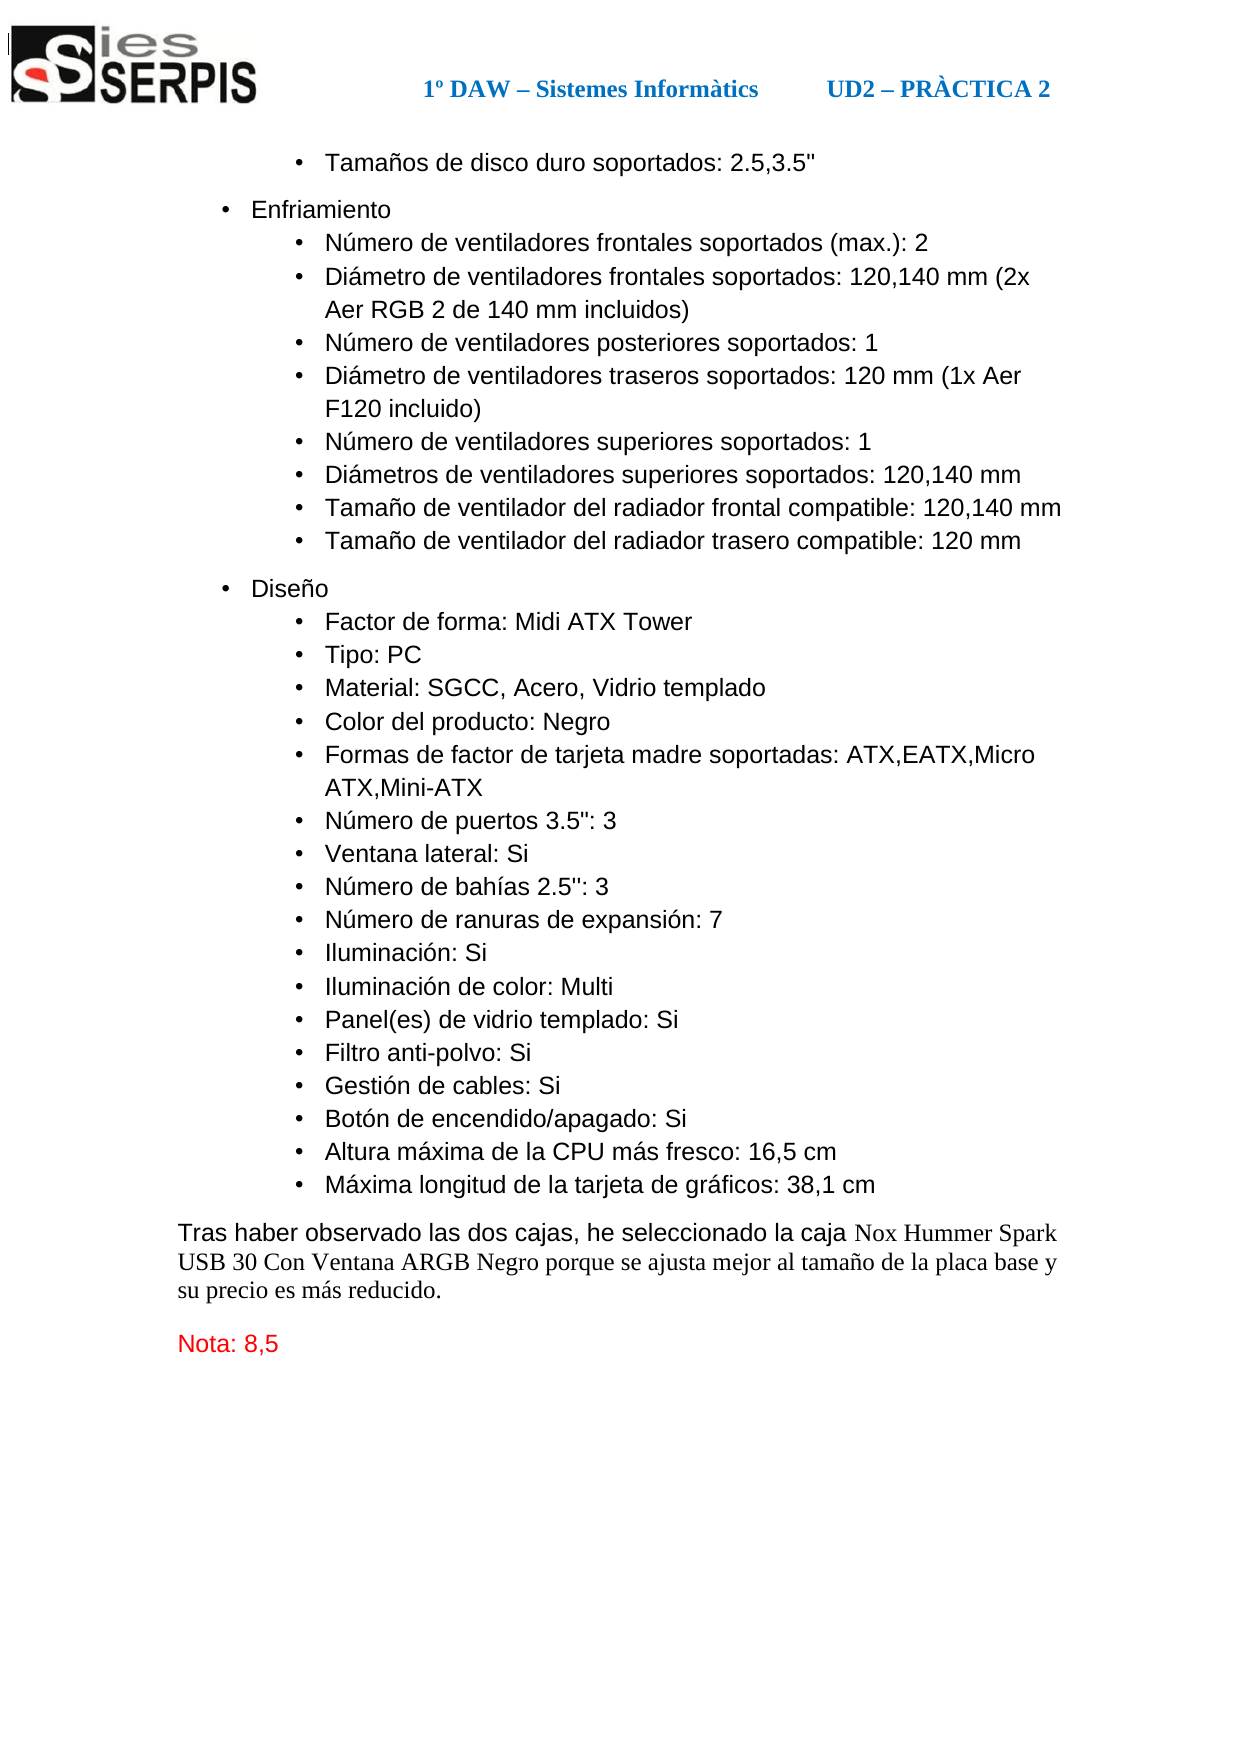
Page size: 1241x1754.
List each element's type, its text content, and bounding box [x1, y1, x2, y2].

list Diseño [221, 574, 1063, 603]
list Formas de factor de tarjeta madre soportadas: ATX,EATX,Micro ATX,Mini-ATX [295, 740, 1063, 802]
list Diámetros de ventiladores superiores soportados: 120,140 mm [295, 460, 1063, 489]
list Tipo: PC [295, 640, 1063, 669]
list Iluminación de color: Multi [295, 971, 1063, 1000]
list Número de bahías 2.5'': 3 [295, 872, 1063, 901]
list Iluminación: Si [295, 938, 1063, 967]
list Gestión de cables: Si [295, 1071, 1063, 1100]
list Material: SGCC, Acero, Vidrio templado [295, 673, 1063, 702]
list Color del producto: Negro [295, 707, 1063, 735]
list Panel(es) de vidrio templado: Si [295, 1004, 1063, 1033]
text Nota: 8,5 [177, 1329, 1063, 1358]
list Número de puertos 3.5": 3 [295, 806, 1063, 835]
list Número de ventiladores superiores soportados: 1 [295, 427, 1063, 456]
list Enfriamiento [221, 195, 1063, 224]
list Número de ventiladores posteriores soportados: 1 [295, 328, 1063, 357]
list Botón de encendido/apagado: Si [295, 1104, 1063, 1133]
list Máxima longitud de la tarjeta de gráficos: 38,1 cm [295, 1170, 1063, 1199]
list Tamaños de disco duro soportados: 2.5,3.5" [295, 148, 1063, 176]
list Diámetro de ventiladores traseros soportados: 120 mm (1x Aer F120 incluido) [295, 361, 1063, 423]
list Diámetro de ventiladores frontales soportados: 120,140 mm (2x Aer RGB 2 de 140 mm incluidos) [295, 262, 1063, 323]
list Número de ranuras de expansión: 7 [295, 905, 1063, 934]
text Tras haber observado las dos cajas, he seleccionado la caja Nox Hummer Spark USB 30 Con Ventana ARGB Negro porque se ajusta mejor al tamaño de la placa base y su precio es más reducido. [177, 1218, 1063, 1304]
list Factor de forma: Midi ATX Tower [295, 607, 1063, 636]
list Tamaño de ventilador del radiador trasero compatible: 120 mm [295, 526, 1063, 555]
list Filtro anti-polvo: Si [295, 1038, 1063, 1067]
list Altura máxima de la CPU más fresco: 16,5 cm [295, 1137, 1063, 1166]
list Tamaño de ventilador del radiador frontal compatible: 120,140 mm [295, 493, 1063, 522]
list Ventana lateral: Si [295, 839, 1063, 868]
list Número de ventiladores frontales soportados (max.): 2 [295, 228, 1063, 257]
